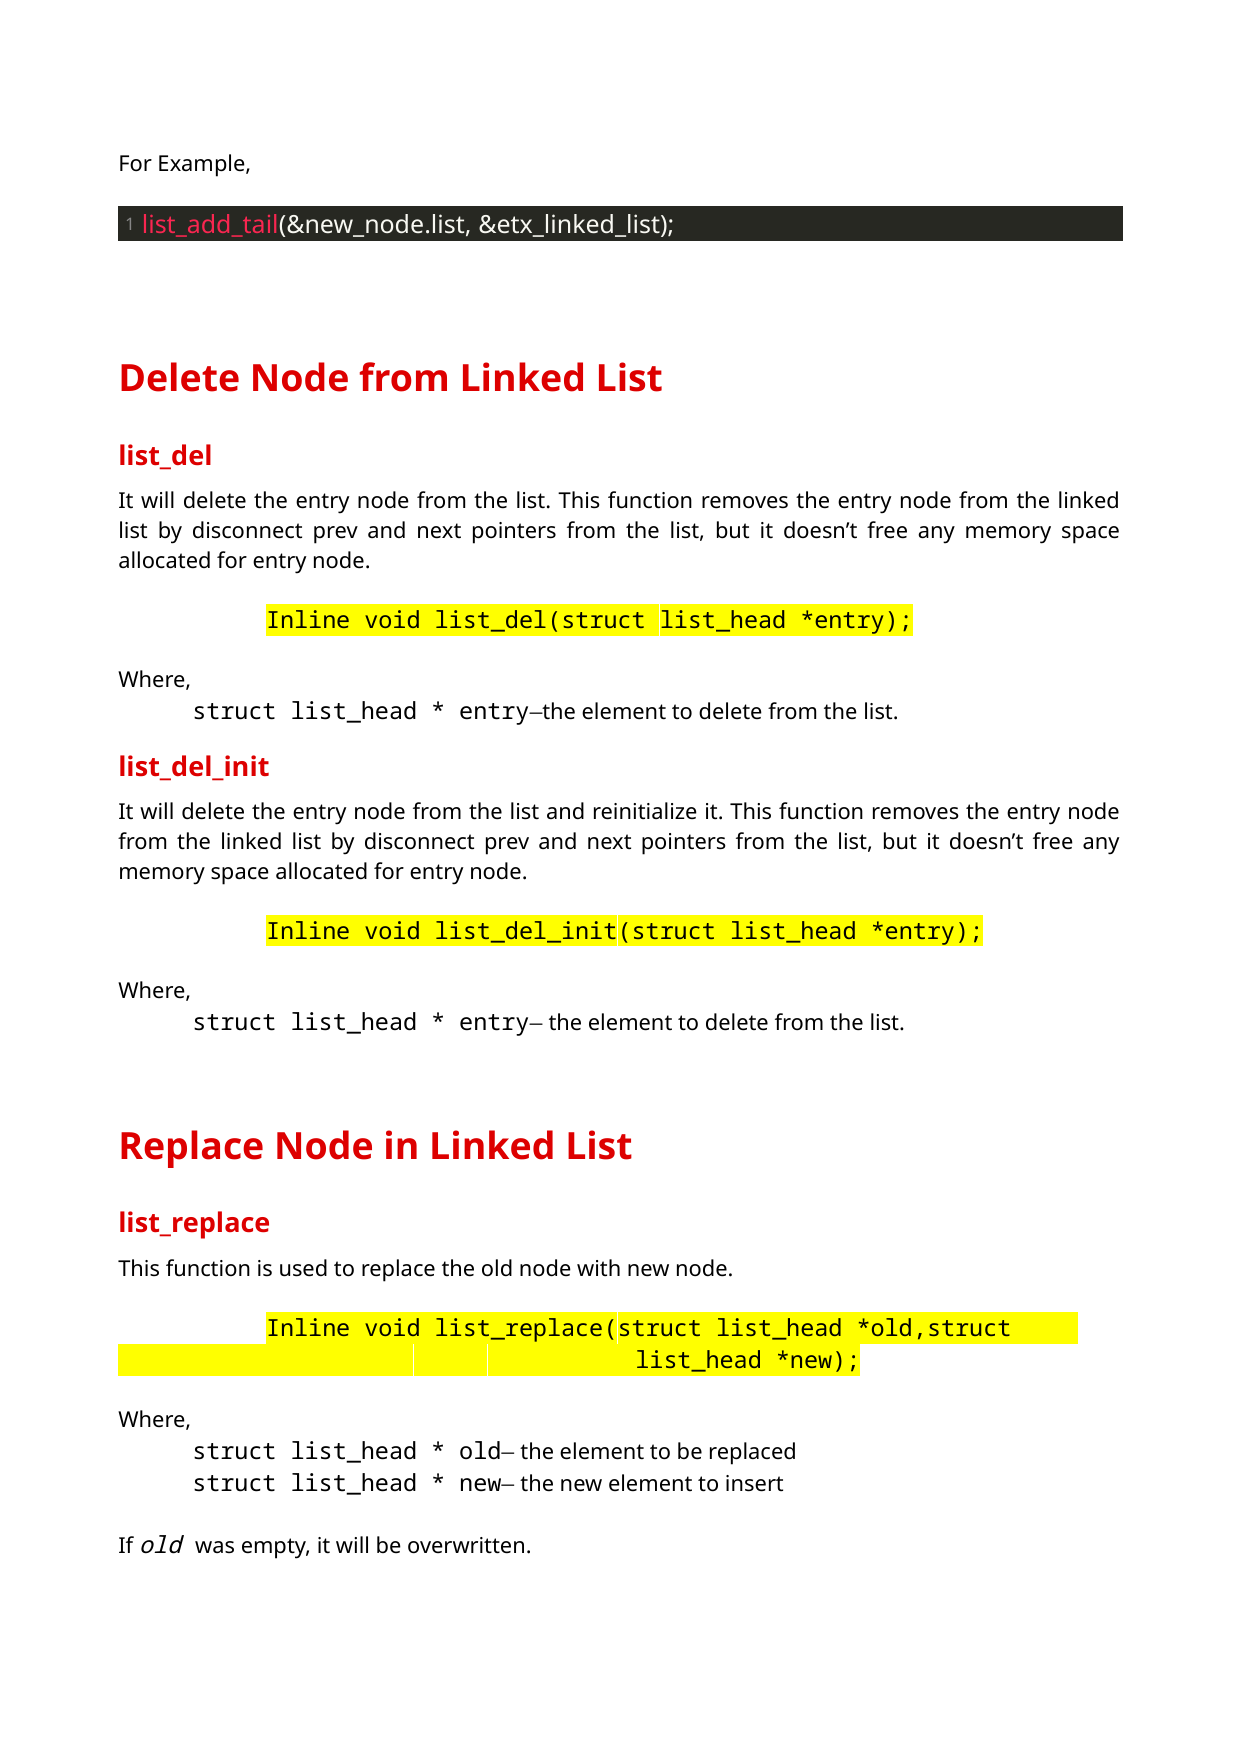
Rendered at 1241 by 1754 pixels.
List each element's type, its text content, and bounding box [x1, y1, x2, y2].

subtitle list_del_init [118, 747, 1122, 784]
subtitle list_del [118, 436, 1122, 473]
text Inline void list_del_init(struct list_head *entry); [118, 914, 1122, 946]
text This function is used to replace the old node with new node. [118, 1253, 1122, 1283]
text Inline void list_replace(struct list_head *old,struct list_head *new); [118, 1312, 1122, 1376]
text Where, [118, 1404, 1122, 1434]
text It will delete the entry node from the list and reinitialize it. This function removes the entry node from the linked list by disconnect prev and next pointers from the list, but it doesn’t free any memory space allocated for entry node. [118, 796, 1122, 886]
text For Example, [118, 148, 1122, 178]
text It will delete the entry node from the list. This function removes the entry node from the linked list by disconnect prev and next pointers from the list, but it doesn’t free any memory space allocated for entry node. [118, 486, 1122, 575]
text struct list_head * entry–the element to delete from the list. [118, 694, 1122, 726]
text Inline void list_del(struct list_head *entry); [118, 604, 1122, 636]
table_header list_add_tail(&new_node.list, &etx_linked_list); [142, 206, 1123, 241]
text Where, [118, 975, 1122, 1005]
subtitle Replace Node in Linked List [118, 1119, 1122, 1171]
text struct list_head * entry– the element to delete from the list. [118, 1005, 1122, 1037]
table_header 1 [118, 206, 142, 241]
text struct list_head * old– the element to be replaced [118, 1434, 1122, 1466]
text Where, [118, 664, 1122, 694]
text struct list_head * new– the new element to insert [118, 1466, 1122, 1498]
subtitle list_replace [118, 1204, 1122, 1241]
text If old was empty, it will be overwritten. [118, 1528, 1122, 1560]
subtitle Delete Node from Linked List [118, 352, 1122, 403]
